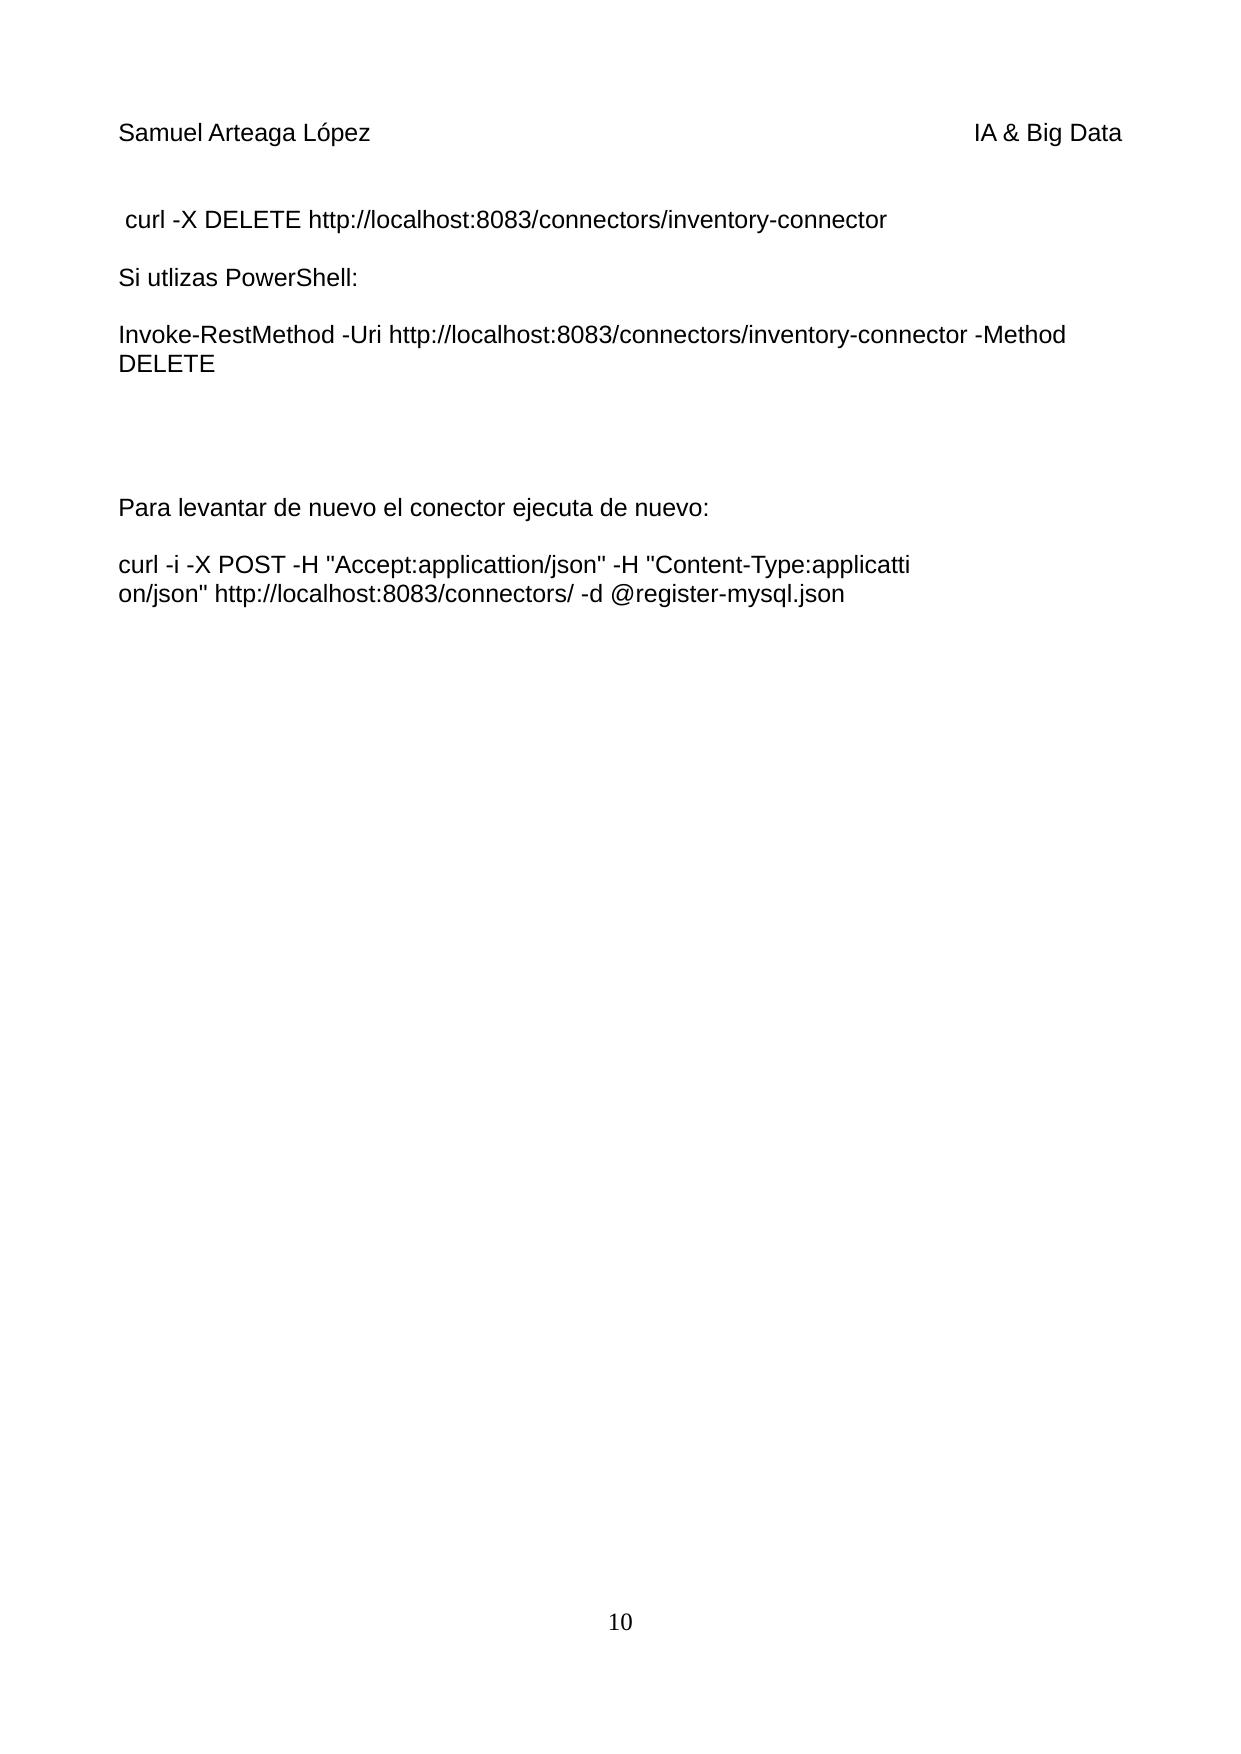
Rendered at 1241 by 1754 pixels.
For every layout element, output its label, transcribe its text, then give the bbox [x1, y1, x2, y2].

text Para levantar de nuevo el conector ejecuta de nuevo: [118, 493, 1122, 521]
text on/json" http://localhost:8083/connectors/ -d @register-mysql.json [118, 579, 1122, 608]
text curl -X DELETE http://localhost:8083/connectors/inventory-connector [118, 205, 1122, 234]
text Si utlizas PowerShell: [118, 263, 1122, 291]
text curl -i -X POST -H "Accept:applicattion/json" -H "Content-Type:applicatti [118, 550, 1122, 579]
text Invoke-RestMethod -Uri http://localhost:8083/connectors/inventory-connector -Method DELETE [118, 320, 1122, 378]
